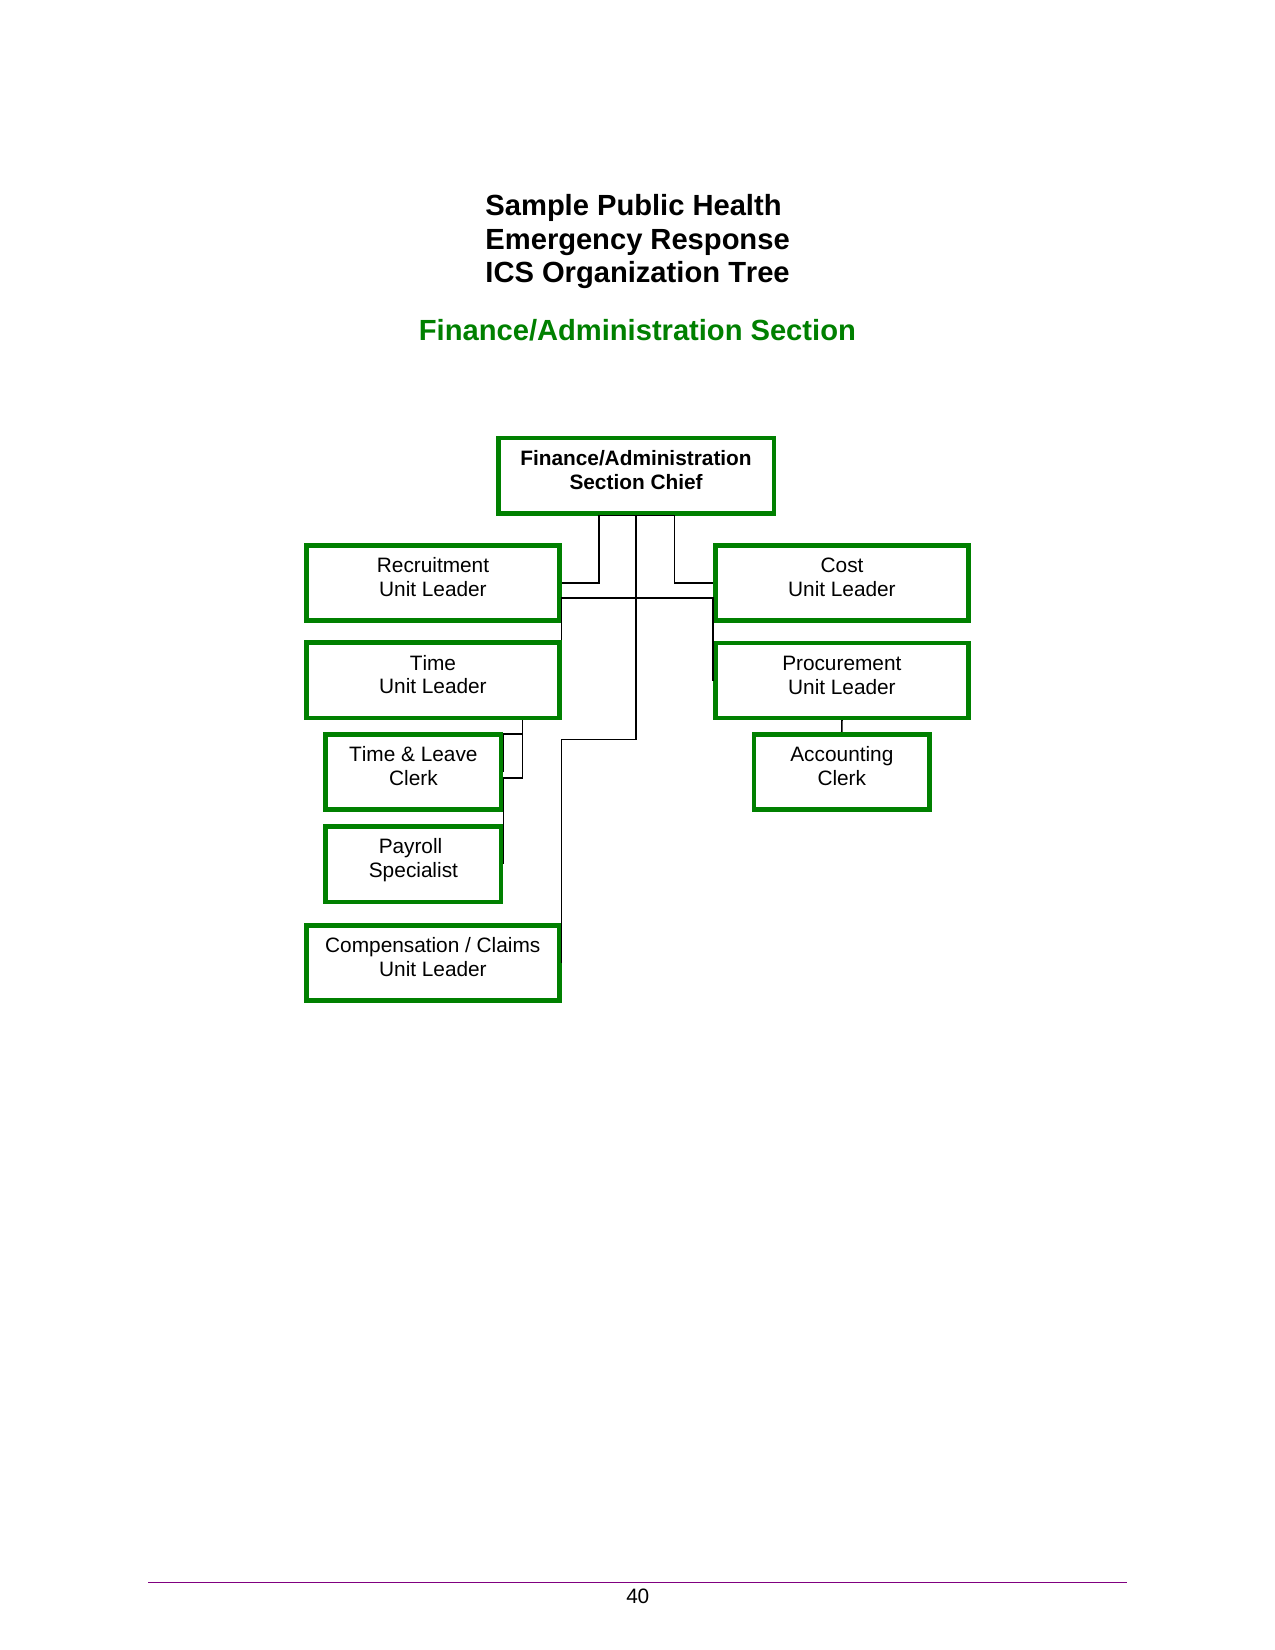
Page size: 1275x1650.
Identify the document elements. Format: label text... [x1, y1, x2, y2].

text Emergency Response [150, 222, 1125, 256]
text Sample Public Health [150, 188, 1125, 222]
text ICS Organization Tree [150, 256, 1125, 289]
subtitle Finance/Administration Section [150, 313, 1125, 347]
